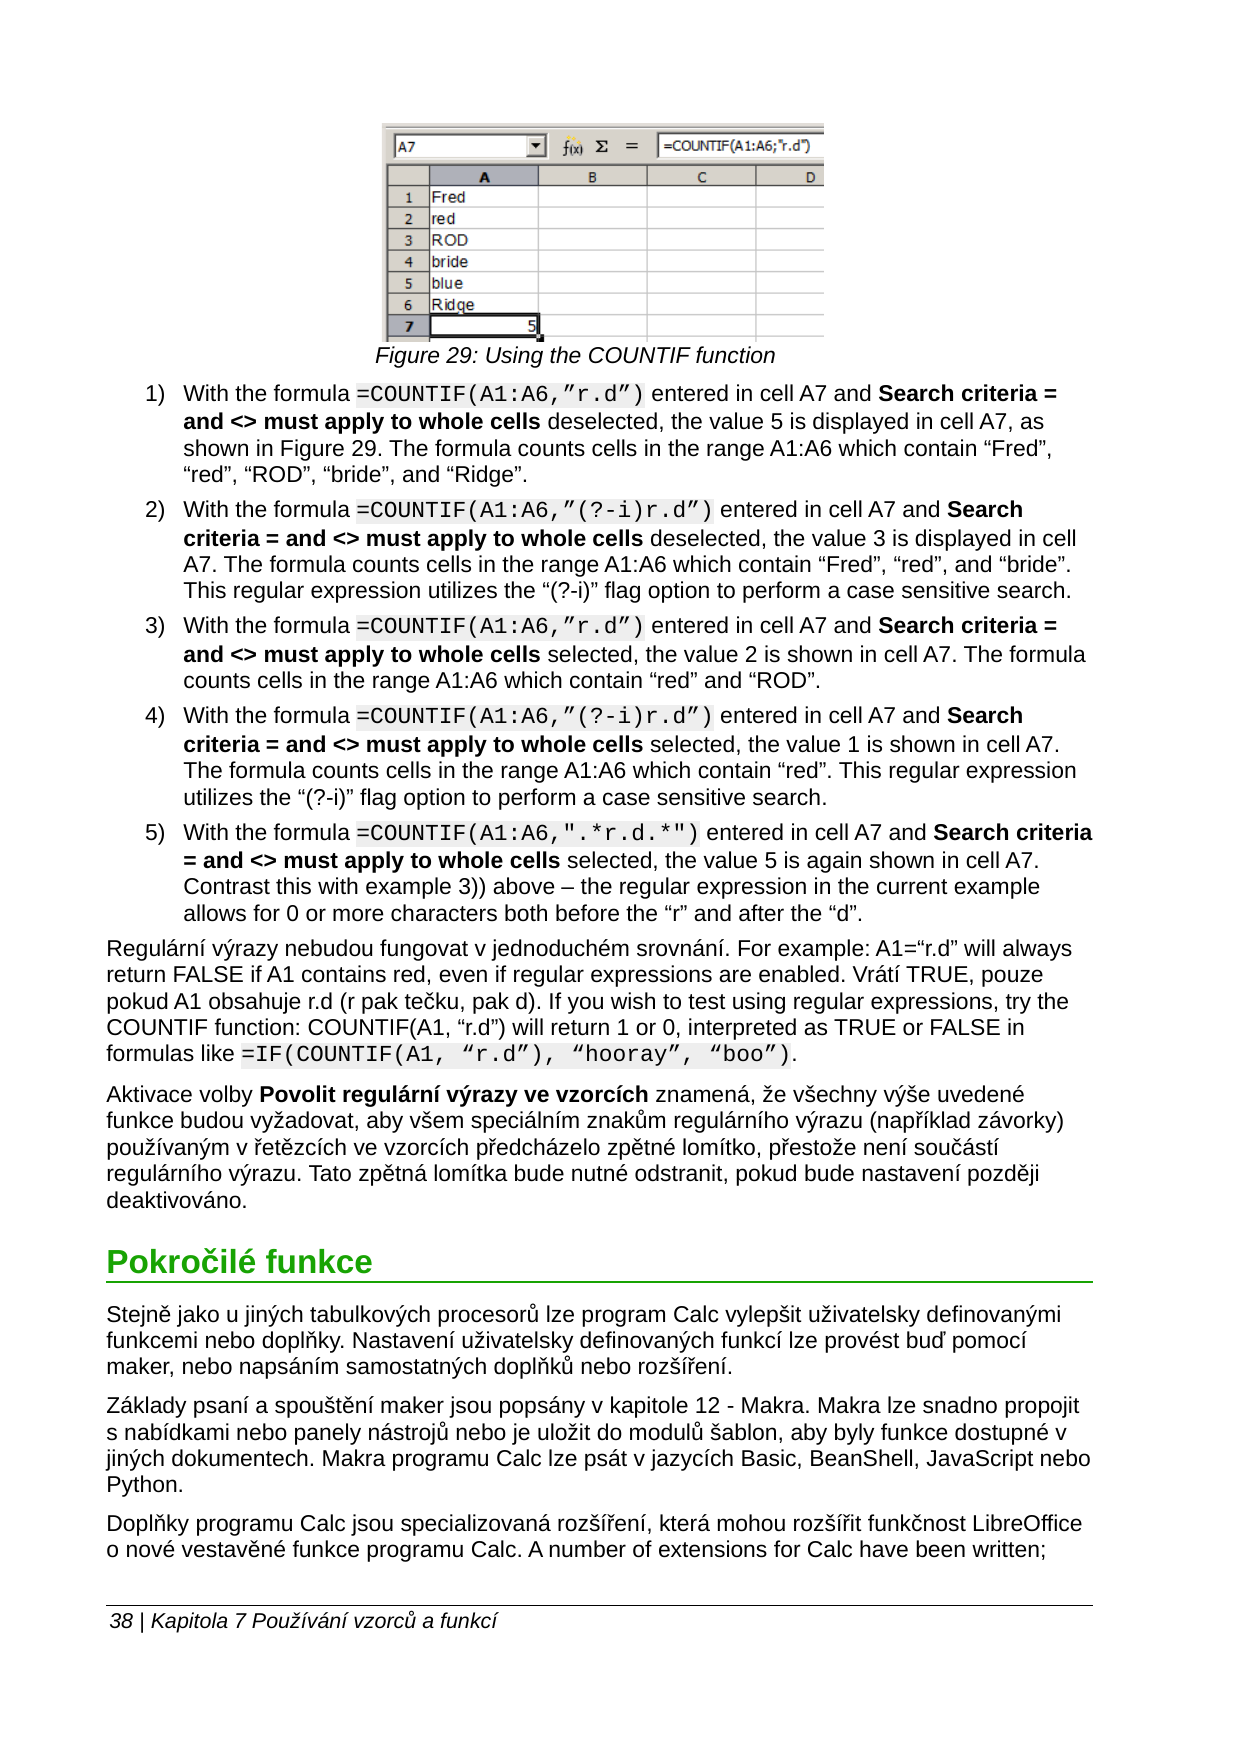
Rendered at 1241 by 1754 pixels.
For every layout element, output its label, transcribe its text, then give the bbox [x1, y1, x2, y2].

list With the formula =COUNTIF(A1:A6,”r.d”) entered in cell A7 and Search criteria = and <> must apply to whole cells selected, the value 2 is shown in cell A7. The formula counts cells in the range A1:A6 which contain “red” and “ROD”. [165, 612, 1093, 693]
list With the formula =COUNTIF(A1:A6,”(?-i)r.d”) entered in cell A7 and Search criteria = and <> must apply to whole cells deselected, the value 3 is displayed in cell A7. The formula counts cells in the range A1:A6 which contain “Fred”, “red”, and “bride”. This regular expression utilizes the “(?-i)” flag option to perform a case sensitive search. [165, 496, 1093, 604]
list With the formula =COUNTIF(A1:A6,”r.d”) entered in cell A7 and Search criteria = and <> must apply to whole cells deselected, the value 5 is displayed in cell A7, as shown in Figure 29. The formula counts cells in the range A1:A6 which contain “Fred”, “red”, “ROD”, “bride”, and “Ridge”. [165, 380, 1093, 487]
picture [381, 123, 824, 342]
text Aktivace volby Povolit regulární výrazy ve vzorcích znamená, že všechny výše uvedené funkce budou vyžadovat, aby všem speciálním znakům regulárního výrazu (například závorky) používaným v řetězcích ve vzorcích předcházelo zpětné lomítko, přestože není součástí regulárního výrazu. Tato zpětná lomítka bude nutné odstranit, pokud bude nastavení později deaktivováno. [106, 1081, 1093, 1213]
text Základy psaní a spouštění maker jsou popsány v kapitole 12 - Makra. Makra lze snadno propojit s nabídkami nebo panely nástrojů nebo je uložit do modulů šablon, aby byly funkce dostupné v jiných dokumentech. Makra programu Calc lze psát v jazycích Basic, BeanShell, JavaScript nebo Python. [106, 1392, 1093, 1498]
text Stejně jako u jiných tabulkových procesorů lze program Calc vylepšit uživatelsky definovanými funkcemi nebo doplňky. Nastavení uživatelsky definovaných funkcí lze provést buď pomocí maker, nebo napsáním samostatných doplňků nebo rozšíření. [106, 1301, 1093, 1380]
list With the formula =COUNTIF(A1:A6,”(?-i)r.d”) entered in cell A7 and Search criteria = and <> must apply to whole cells selected, the value 1 is shown in cell A7. The formula counts cells in the range A1:A6 which contain “red”. This regular expression utilizes the “(?‑i)” flag option to perform a case sensitive search. [165, 702, 1093, 810]
subtitle Pokročilé funkce [106, 1242, 1093, 1281]
text Regulární výrazy nebudou fungovat v jednoduchém srovnání. For example: A1=“r.d” will always return FALSE if A1 contains red, even if regular expressions are enabled. Vrátí TRUE, pouze pokud A1 obsahuje r.d (r pak tečku, pak d). If you wish to test using regular expressions, try the COUNTIF function: COUNTIF(A1, “r.d”) will return 1 or 0, interpreted as TRUE or FALSE in formulas like =IF(COUNTIF(A1, “r.d”), “hooray”, “boo”). [106, 935, 1093, 1069]
text Figure 29: Using the COUNTIF function [375, 118, 824, 368]
text Doplňky programu Calc jsou specializovaná rozšíření, která mohou rozšířit funkčnost LibreOffice o nové vestavěné funkce programu Calc. A number of extensions for Calc have been written; [106, 1510, 1093, 1563]
list With the formula =COUNTIF(A1:A6,".*r.d.*") entered in cell A7 and Search criteria = and <> must apply to whole cells selected, the value 5 is again shown in cell A7. Contrast this with example 3) above – the regular expression in the current example allows for 0 or more characters both before the “r” and after the “d”. [165, 819, 1093, 926]
